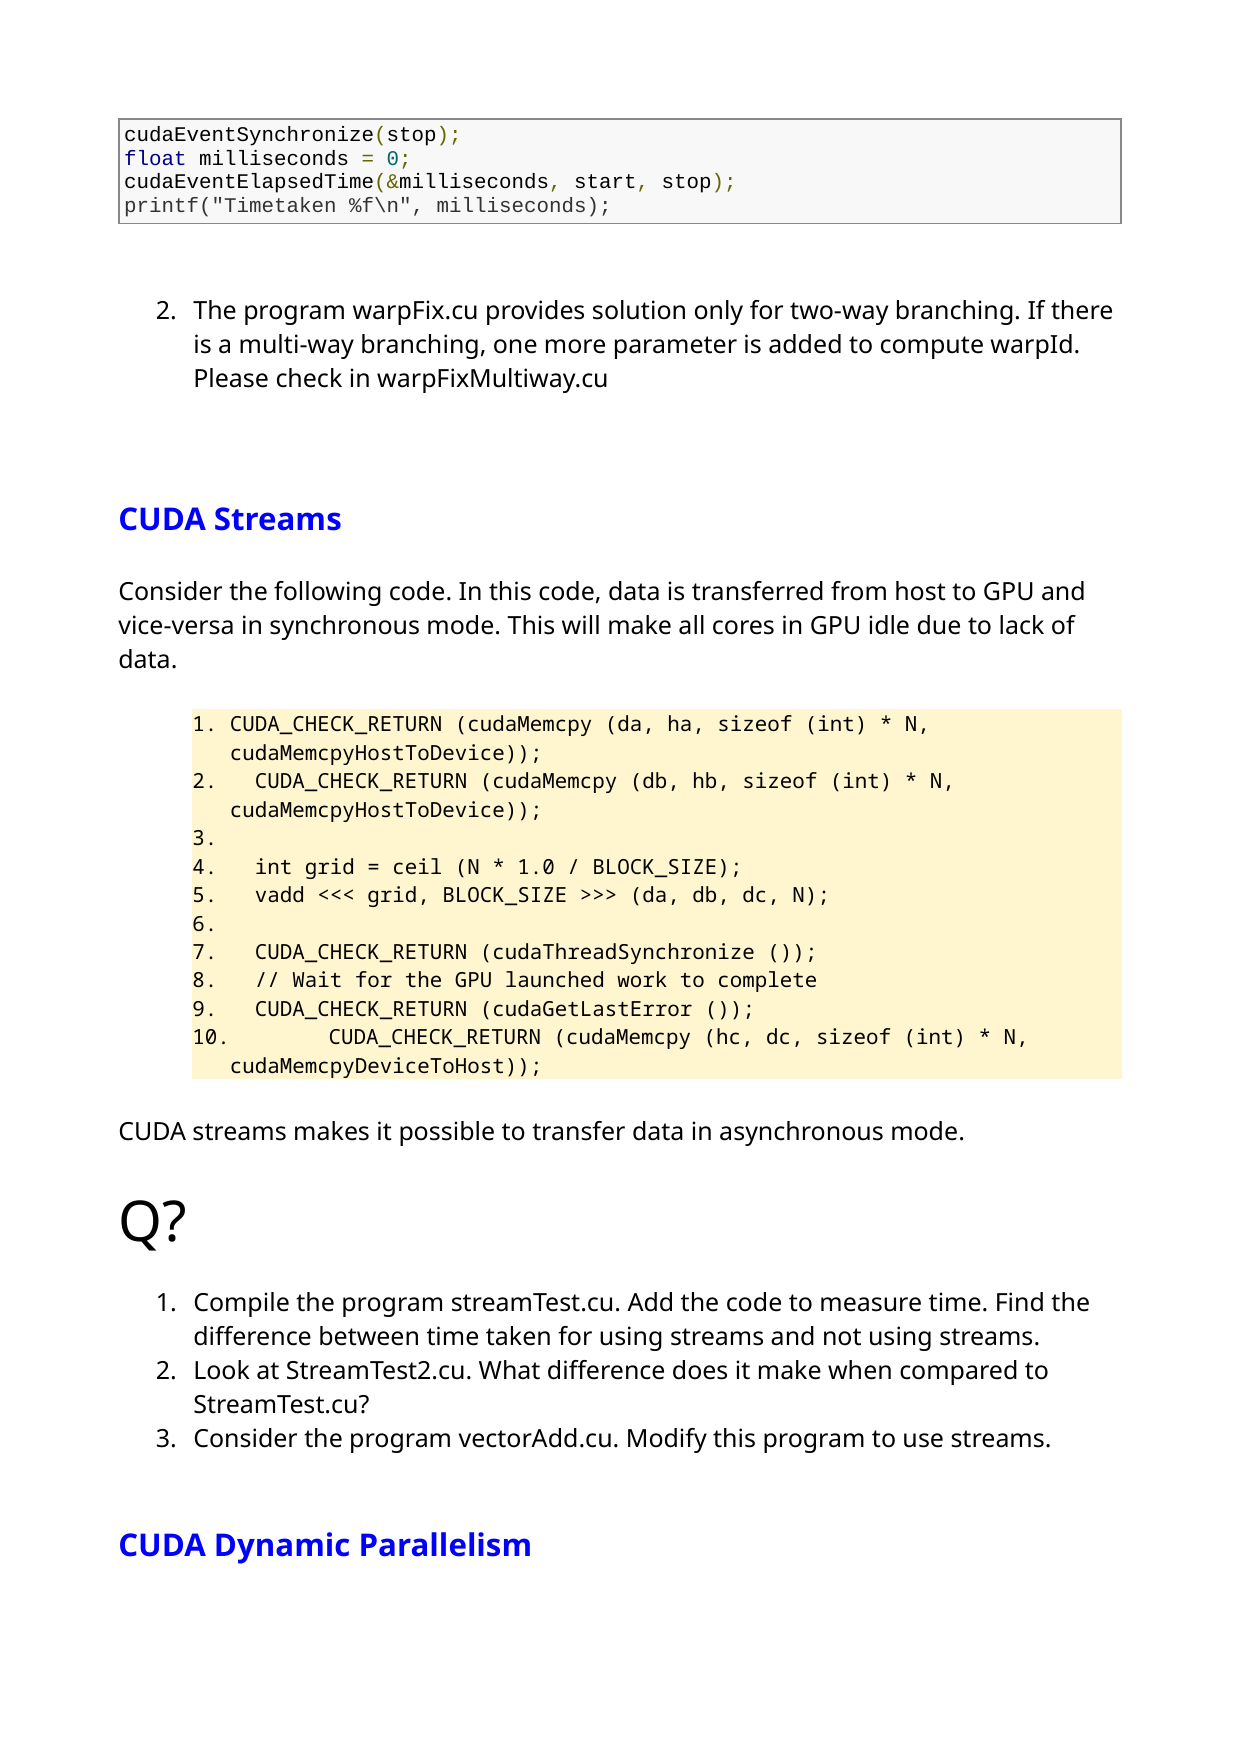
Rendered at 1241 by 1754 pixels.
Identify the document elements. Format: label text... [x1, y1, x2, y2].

text float milliseconds = 0; [120, 142, 1120, 165]
list Look at StreamTest2.cu. What difference does it make when compared to StreamTest.cu? [156, 1352, 1122, 1420]
text printf("Timetaken %f\n", milliseconds); [120, 189, 1120, 223]
list int grid = ceil (N * 1.0 / BLOCK_SIZE); [192, 852, 1122, 880]
text cudaEventElapsedTime(&milliseconds, start, stop); [120, 165, 1120, 189]
list The program warpFix.cu provides solution only for two-way branching. If there is a multi-way branching, one more parameter is added to compute warpId. Please check in warpFixMultiway.cu [156, 292, 1122, 394]
text Q? [118, 1181, 1122, 1258]
list CUDA_CHECK_RETURN (cudaMemcpy (hc, dc, sizeof (int) * N, cudaMemcpyDeviceToHost)); [192, 1022, 1122, 1079]
list CUDA_CHECK_RETURN (cudaGetLastError ()); [192, 994, 1122, 1022]
text CUDA Dynamic Parallelism [118, 1523, 1122, 1565]
list Consider the program vectorAdd.cu. Modify this program to use streams. [156, 1420, 1122, 1454]
list CUDA_CHECK_RETURN (cudaMemcpy (db, hb, sizeof (int) * N, cudaMemcpyHostToDevice)); [192, 766, 1122, 823]
text CUDA streams makes it possible to transfer data in asynchronous mode. [118, 1113, 1122, 1147]
text CUDA Streams [118, 497, 1122, 539]
list // Wait for the GPU launched work to complete [192, 966, 1122, 994]
list CUDA_CHECK_RETURN (cudaThreadSynchronize ()); [192, 937, 1122, 966]
text cudaEventSynchronize(stop); [120, 120, 1120, 142]
list Compile the program streamTest.cu. Add the code to measure time. Find the difference between time taken for using streams and not using streams. [156, 1284, 1122, 1352]
list vadd <<< grid, BLOCK_SIZE >>> (da, db, dc, N); [192, 880, 1122, 909]
list CUDA_CHECK_RETURN (cudaMemcpy (da, ha, sizeof (int) * N, cudaMemcpyHostToDevice)); [192, 709, 1122, 766]
text Consider the following code. In this code, data is transferred from host to GPU and vice-versa in synchronous mode. This will make all cores in GPU idle due to lack of data. [118, 573, 1122, 676]
